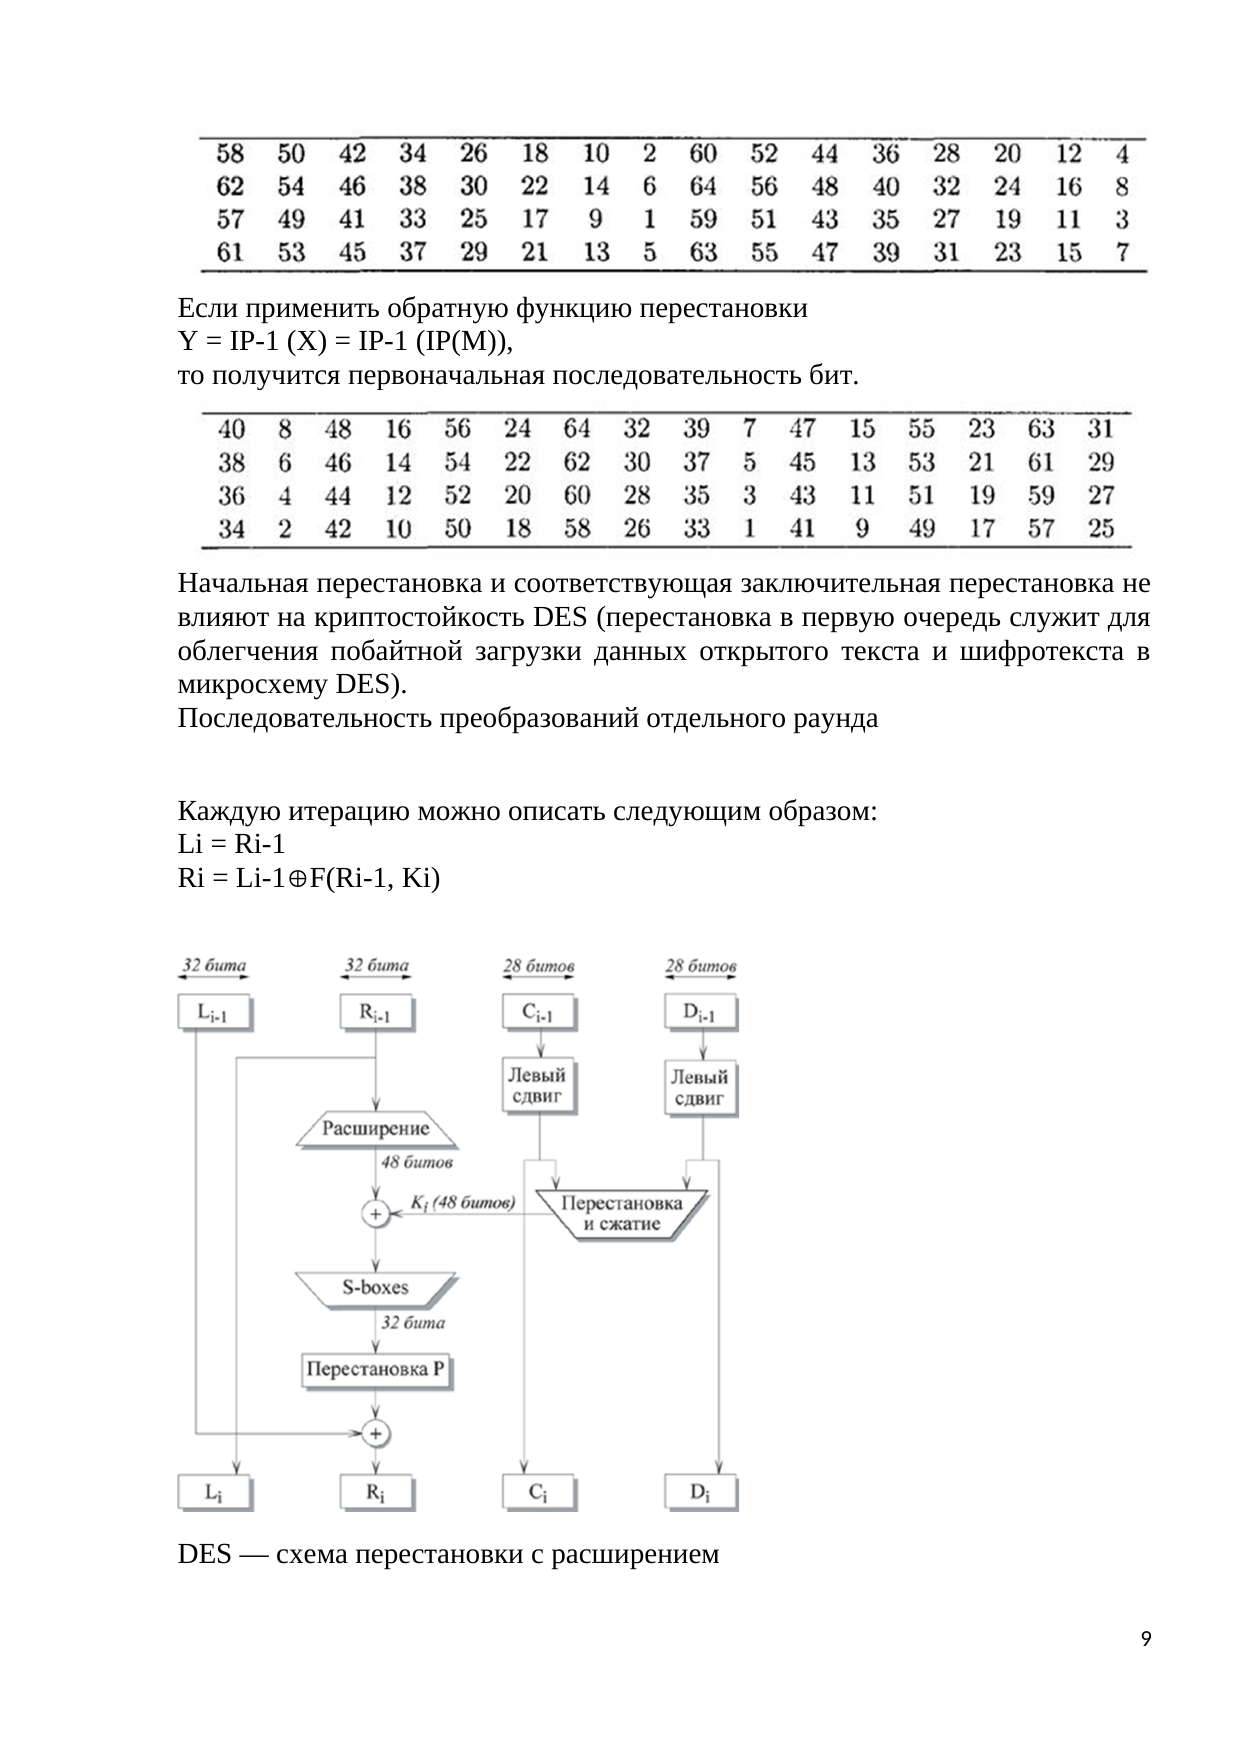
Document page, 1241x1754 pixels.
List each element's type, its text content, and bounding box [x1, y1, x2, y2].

text Ri = Li-1F(Ri-1, Ki) [177, 860, 1152, 893]
picture [177, 952, 740, 1512]
picture [184, 390, 1152, 566]
subtitle то получится первоначальная последовательность бит. [177, 357, 1152, 391]
subtitle Y = IP-1 (X) = IP-1 (IP(M)), [177, 323, 1152, 357]
picture [184, 118, 1164, 290]
subtitle Если применить обратную функцию перестановки [177, 290, 1152, 323]
text Каждую итерацию можно описать следующим образом: [177, 793, 1152, 826]
text Li = Ri-1 [177, 826, 1152, 860]
subtitle Последовательность преобразований отдельного раунда [177, 700, 1152, 733]
subtitle DES — схема перестановки с расширением [177, 1536, 1152, 1570]
subtitle Начальная перестановка и соответствующая заключительная перестановка не влияют на криптостойкость DES (перестановка в первую очередь служит для облегчения побайтной загрузки данных открытого текста и шифротекста в микросхему DES). [177, 566, 1152, 700]
